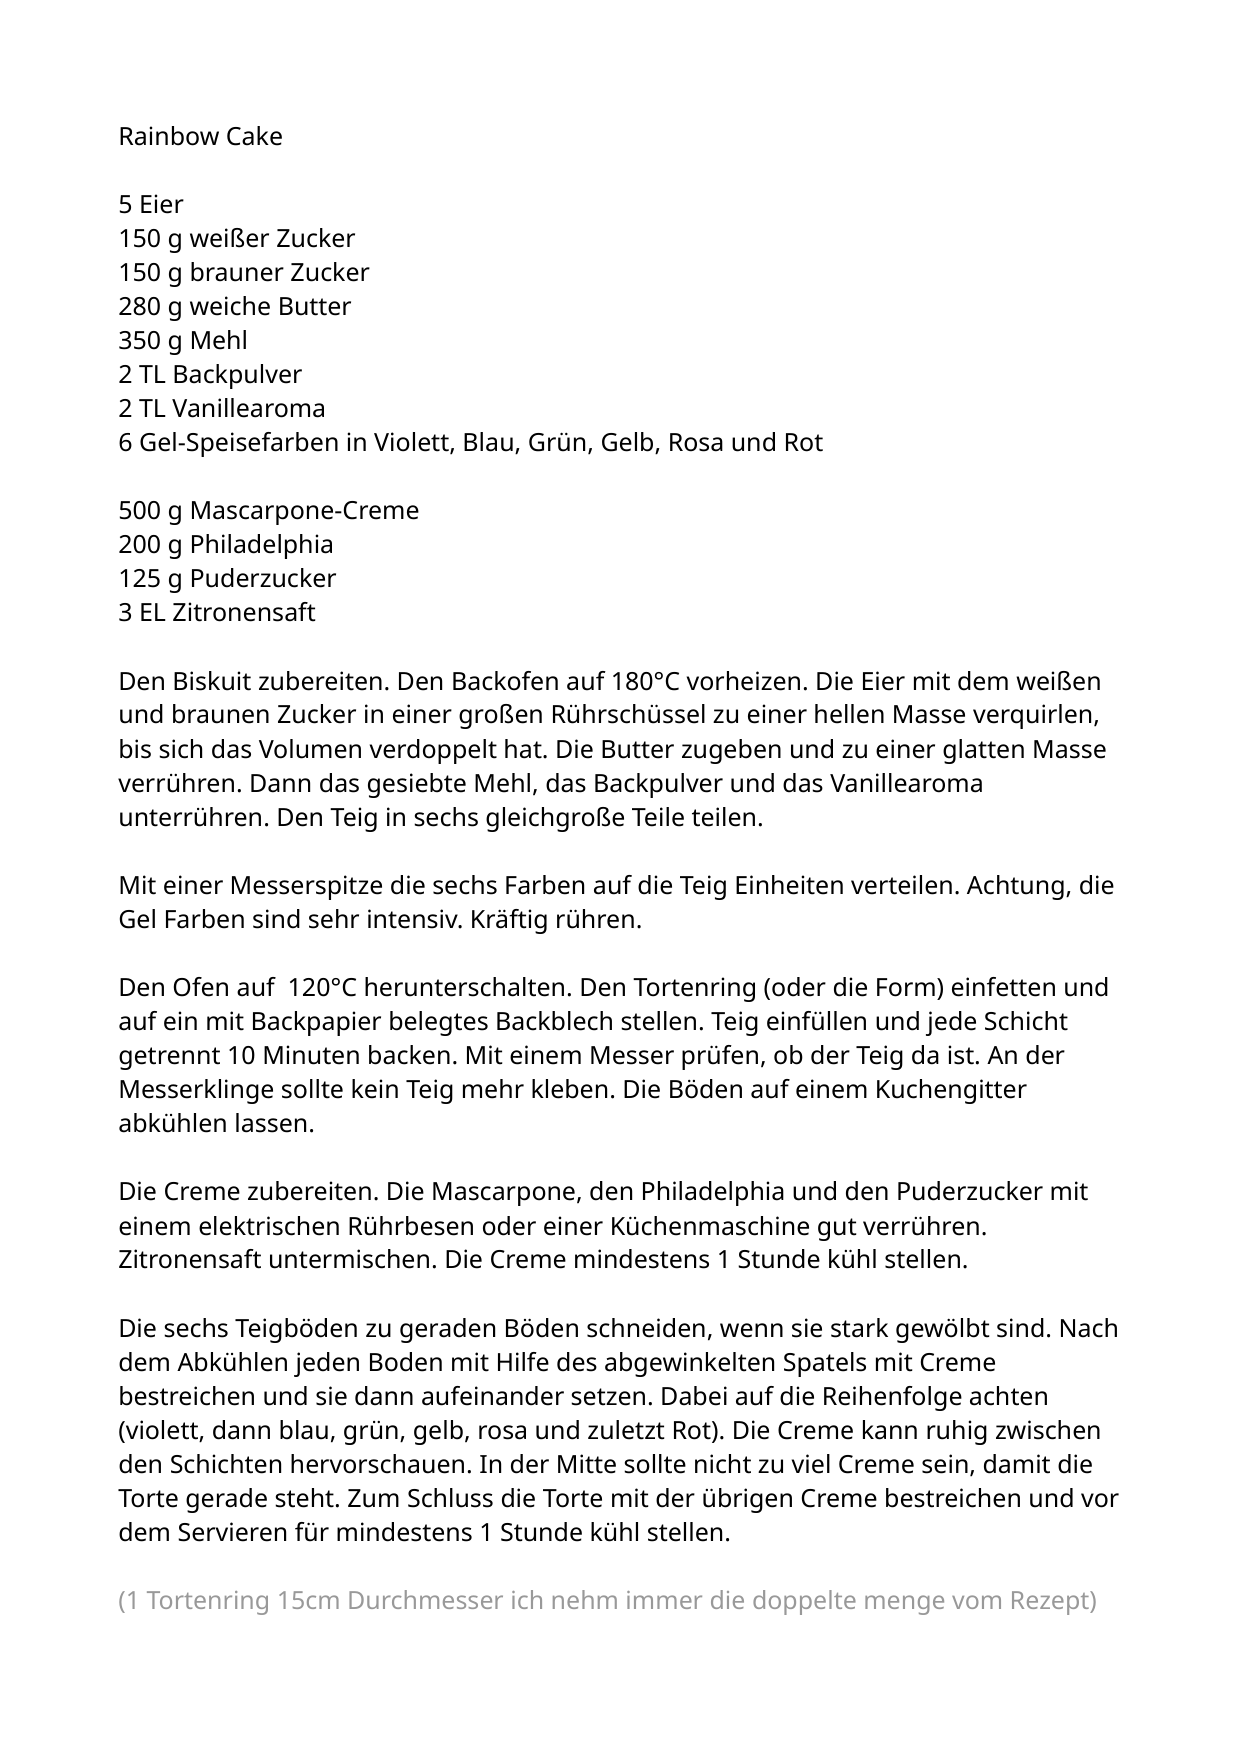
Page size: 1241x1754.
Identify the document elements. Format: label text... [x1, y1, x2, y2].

text 5 Eier [118, 186, 1122, 220]
text Rainbow Cake [118, 118, 1122, 152]
text Den Biskuit zubereiten. Den Backofen auf 180°C vorheizen. Die Eier mit dem weißen und braunen Zucker in einer großen Rührschüssel zu einer hellen Masse verquirlen, bis sich das Volumen verdoppelt hat. Die Butter zugeben und zu einer glatten Masse verrühren. Dann das gesiebte Mehl, das Backpulver und das Vanillearoma unterrühren. Den Teig in sechs gleichgroße Teile teilen. [118, 663, 1122, 833]
text 3 EL Zitronensaft [118, 595, 1122, 629]
text 6 Gel-Speisefarben in Violett, Blau, Grün, Gelb, Rosa und Rot [118, 425, 1122, 459]
text 280 g weiche Butter [118, 288, 1122, 322]
text 150 g brauner Zucker [118, 254, 1122, 288]
text 150 g weißer Zucker [118, 220, 1122, 254]
text (1 Tortenring 15cm Durchmesser ich nehm immer die doppelte menge vom Rezept) [118, 1549, 1122, 1617]
text Die sechs Teigböden zu geraden Böden schneiden, wenn sie stark gewölbt sind. Nach dem Abkühlen jeden Boden mit Hilfe des abgewinkelten Spatels mit Creme bestreichen und sie dann aufeinander setzen. Dabei auf die Reihenfolge achten (violett, dann blau, grün, gelb, rosa und zuletzt Rot). Die Creme kann ruhig zwischen den Schichten hervorschauen. In der Mitte sollte nicht zu viel Creme sein, damit die Torte gerade steht. Zum Schluss die Torte mit der übrigen Creme bestreichen und vor dem Servieren für mindestens 1 Stunde kühl stellen. [118, 1310, 1122, 1549]
text 500 g Mascarpone-Creme [118, 493, 1122, 527]
text Mit einer Messerspitze die sechs Farben auf die Teig Einheiten verteilen. Achtung, die Gel Farben sind sehr intensiv. Kräftig rühren. [118, 867, 1122, 936]
text 350 g Mehl [118, 322, 1122, 357]
text 125 g Puderzucker [118, 561, 1122, 595]
text 200 g Philadelphia [118, 527, 1122, 561]
text Den Ofen auf 120°C herunterschalten. Den Tortenring (oder die Form) einfetten und auf ein mit Backpapier belegtes Backblech stellen. Teig einfüllen und jede Schicht getrennt 10 Minuten backen. Mit einem Messer prüfen, ob der Teig da ist. An der Messerklinge sollte kein Teig mehr kleben. Die Böden auf einem Kuchengitter abkühlen lassen. [118, 970, 1122, 1140]
text 2 TL Vanillearoma [118, 391, 1122, 425]
text 2 TL Backpulver [118, 357, 1122, 391]
text Die Creme zubereiten. Die Mascarpone, den Philadelphia und den Puderzucker mit einem elektrischen Rührbesen oder einer Küchenmaschine gut verrühren. Zitronensaft untermischen. Die Creme mindestens 1 Stunde kühl stellen. [118, 1174, 1122, 1276]
